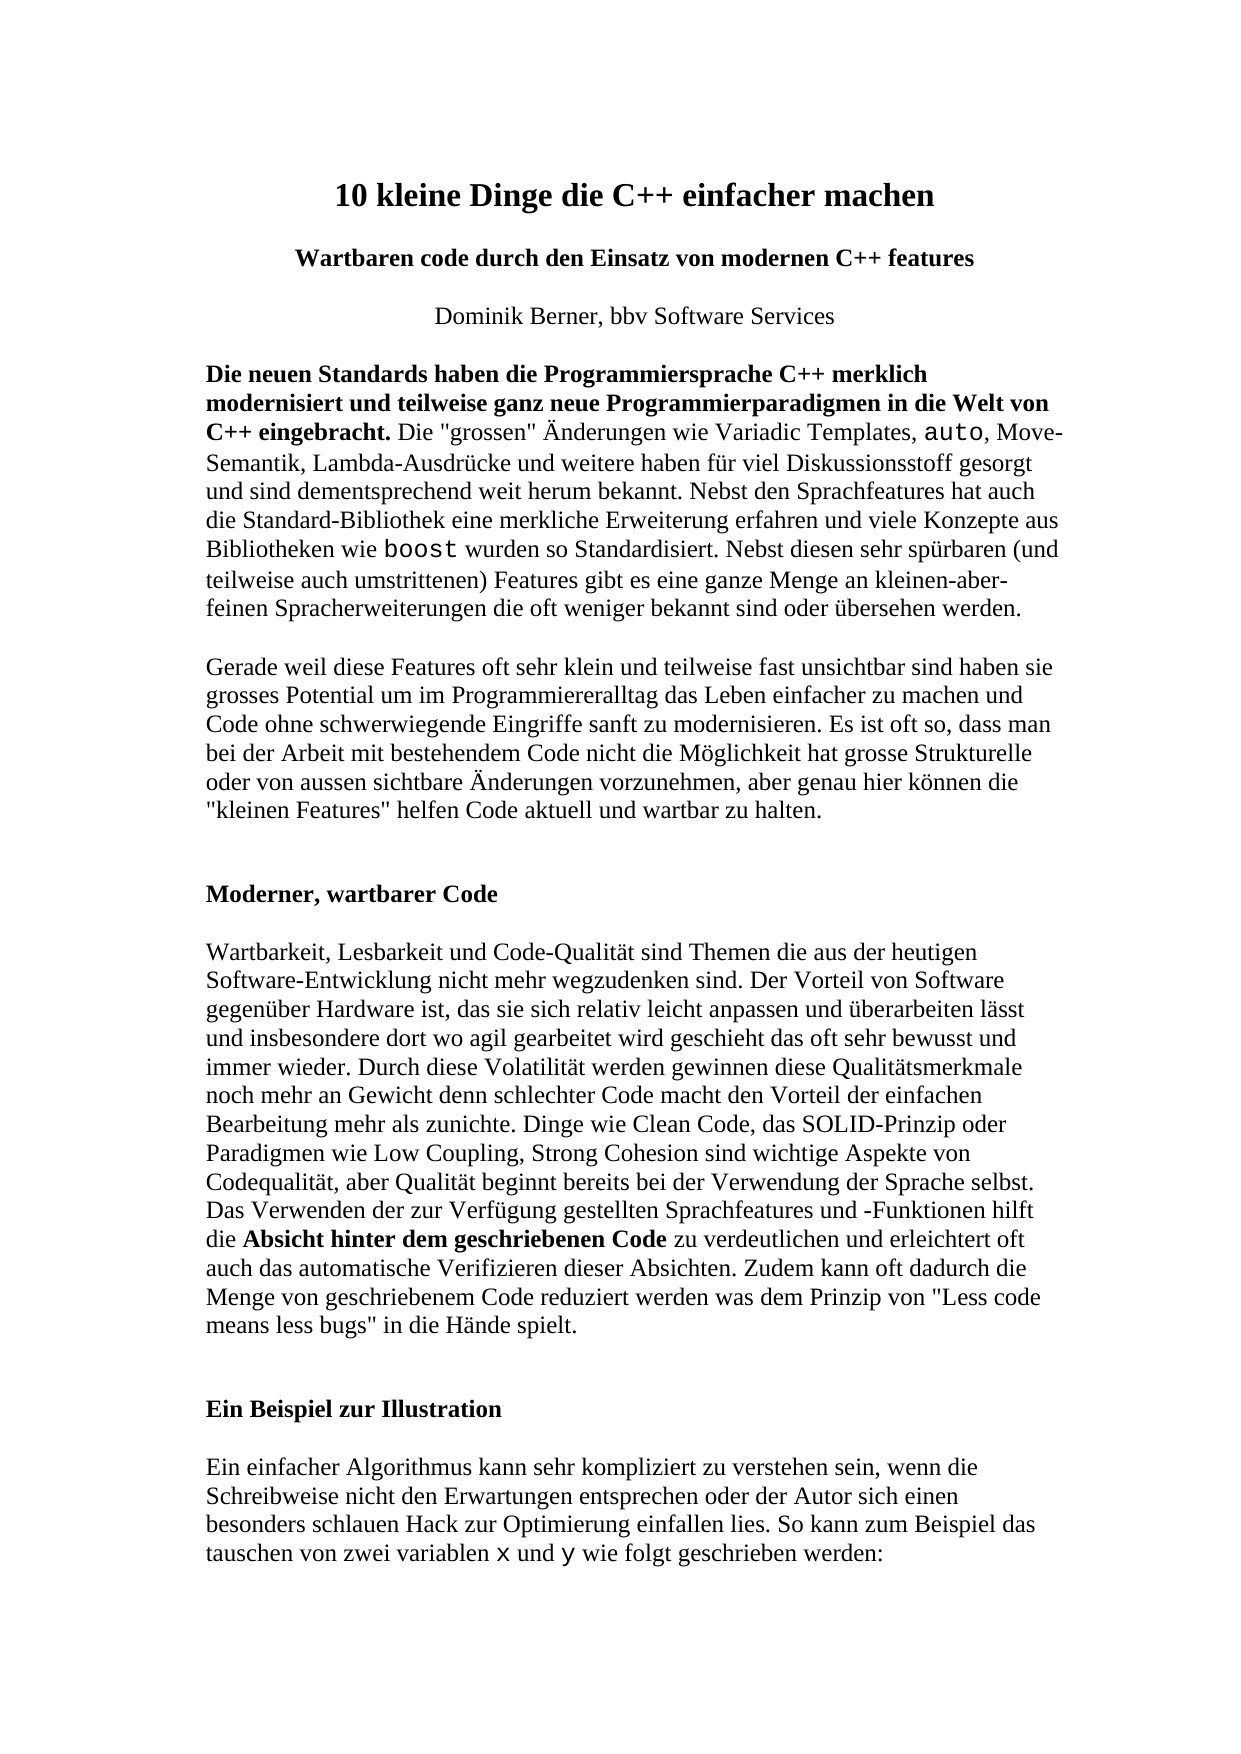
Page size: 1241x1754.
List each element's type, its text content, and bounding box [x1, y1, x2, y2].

text Gerade weil diese Features oft sehr klein und teilweise fast unsichtbar sind haben sie grosses Potential um im Programmiereralltag das Leben einfacher zu machen und Code ohne schwerwiegende Eingriffe sanft zu modernisieren. Es ist oft so, dass man bei der Arbeit mit bestehendem Code nicht die Möglichkeit hat grosse Strukturelle oder von aussen sichtbare Änderungen vorzunehmen, aber genau hier können die "kleinen Features" helfen Code aktuell und wartbar zu halten. [206, 652, 1063, 824]
subtitle Moderner, wartbarer Code [206, 879, 1063, 907]
text Wartbaren code durch den Einsatz von modernen C++ features [206, 243, 1063, 272]
text Die neuen Standards haben die Programmiersprache C++ merklich modernisiert und teilweise ganz neue Programmierparadigmen in die Welt von C++ eingebracht. Die "grossen" Änderungen wie Variadic Templates, auto, Move-Semantik, Lambda-Ausdrücke und weitere haben für viel Diskussionsstoff gesorgt und sind dementsprechend weit herum bekannt. Nebst den Sprachfeatures hat auch die Standard-Bibliothek eine merkliche Erweiterung erfahren und viele Konzepte aus Bibliotheken wie boost wurden so Standardisiert. Nebst diesen sehr spürbaren (und teilweise auch umstrittenen) Features gibt es eine ganze Menge an kleinen-aber-feinen Spracherweiterungen die oft weniger bekannt sind oder übersehen werden. [206, 359, 1063, 622]
subtitle 10 kleine Dinge die C++ einfacher machen [206, 175, 1063, 213]
subtitle Ein Beispiel zur Illustration [206, 1394, 1063, 1423]
text Wartbarkeit, Lesbarkeit und Code-Qualität sind Themen die aus der heutigen Software-Entwicklung nicht mehr wegzudenken sind. Der Vorteil von Software gegenüber Hardware ist, das sie sich relativ leicht anpassen und überarbeiten lässt und insbesondere dort wo agil gearbeitet wird geschieht das oft sehr bewusst und immer wieder. Durch diese Volatilität werden gewinnen diese Qualitätsmerkmale noch mehr an Gewicht denn schlechter Code macht den Vorteil der einfachen Bearbeitung mehr als zunichte. Dinge wie Clean Code, das SOLID-Prinzip oder Paradigmen wie Low Coupling, Strong Cohesion sind wichtige Aspekte von Codequalität, aber Qualität beginnt bereits bei der Verwendung der Sprache selbst. Das Verwenden der zur Verfügung gestellten Sprachfeatures und -Funktionen hilft die Absicht hinter dem geschriebenen Code zu verdeutlichen und erleichtert oft auch das automatische Verifizieren dieser Absichten. Zudem kann oft dadurch die Menge von geschriebenem Code reduziert werden was dem Prinzip von "Less code means less bugs" in die Hände spielt. [206, 937, 1063, 1339]
text Ein einfacher Algorithmus kann sehr kompliziert zu verstehen sein, wenn die Schreibweise nicht den Erwartungen entsprechen oder der Autor sich einen besonders schlauen Hack zur Optimierung einfallen lies. So kann zum Beispiel das tauschen von zwei variablen x und y wie folgt geschrieben werden: [206, 1452, 1063, 1569]
text Dominik Berner, bbv Software Services [206, 301, 1063, 330]
